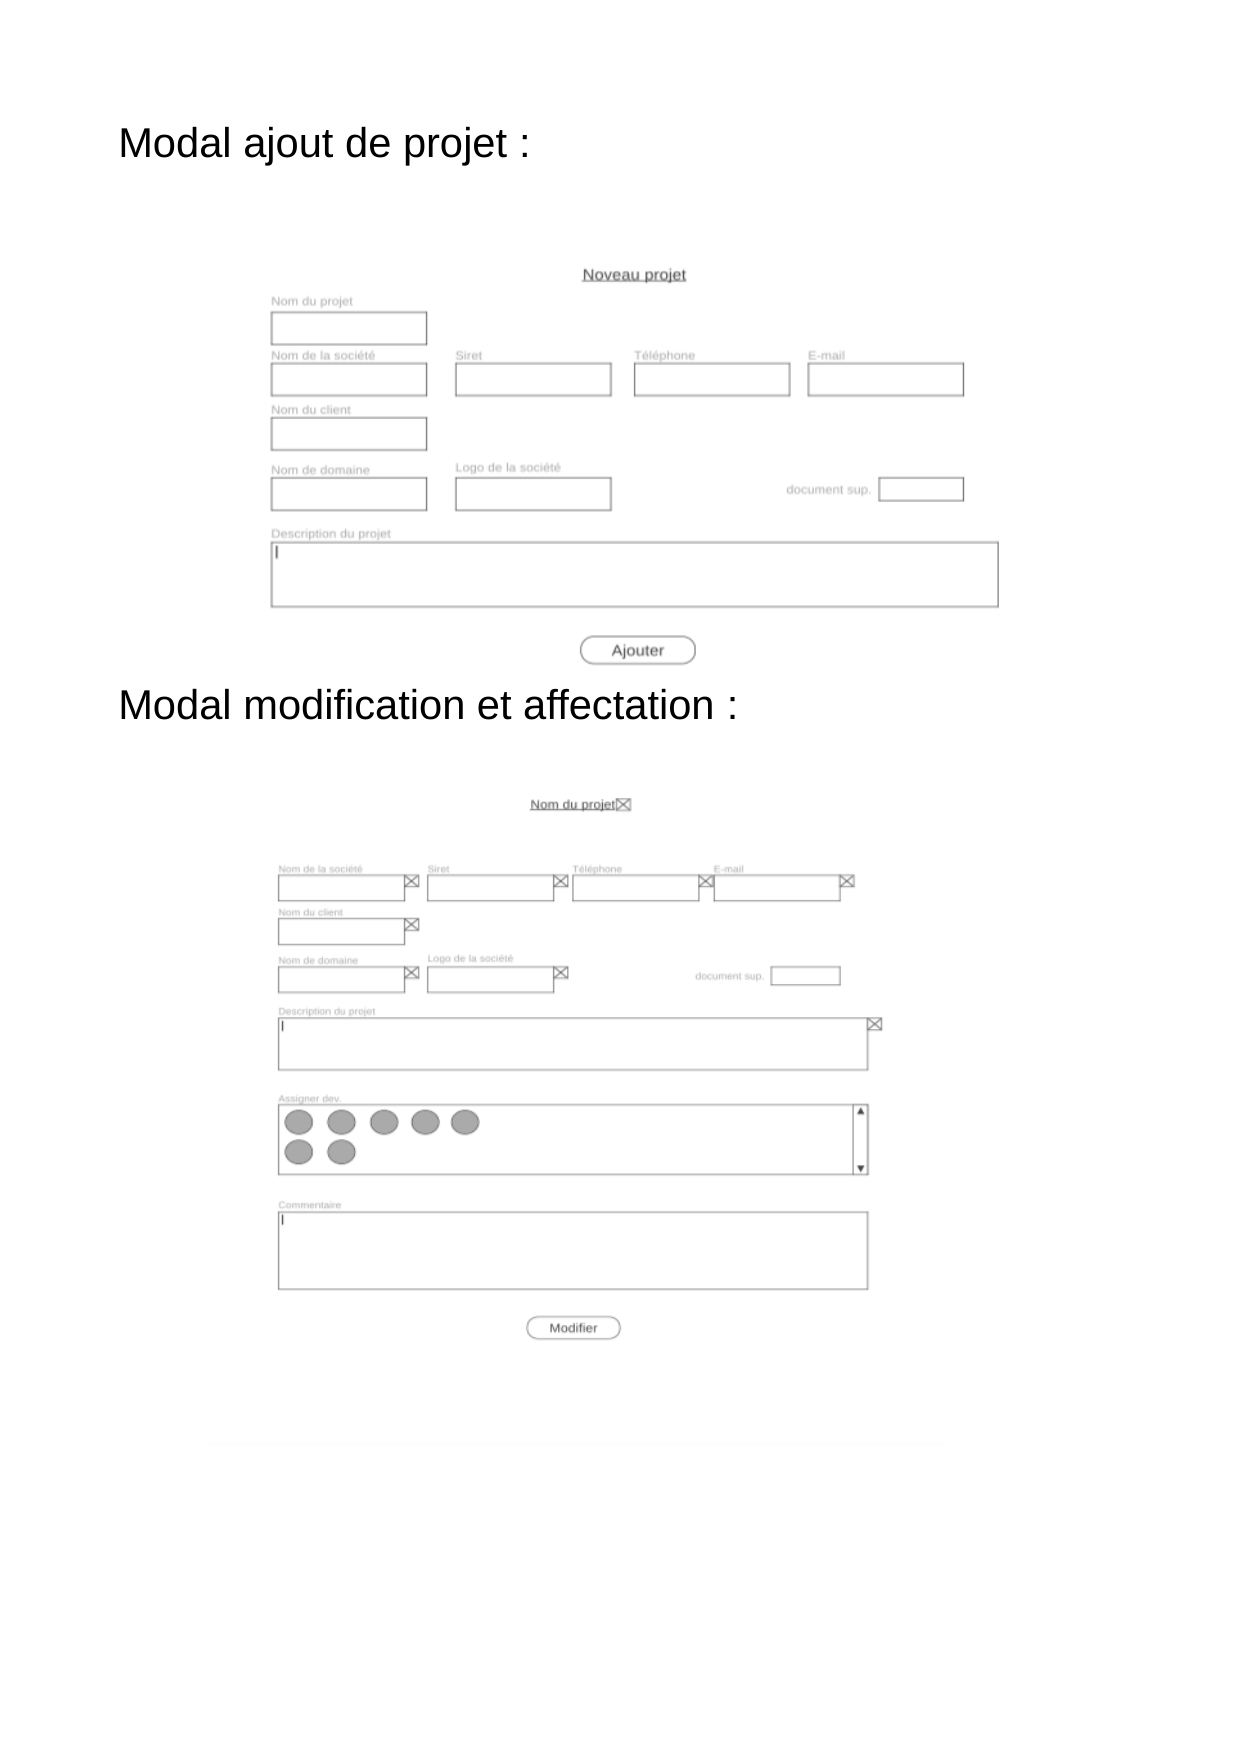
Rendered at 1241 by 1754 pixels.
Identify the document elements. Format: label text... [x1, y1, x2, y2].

picture [182, 259, 1085, 681]
text Modal ajout de projet : [118, 118, 1122, 166]
picture [201, 771, 948, 1446]
text Modal modification et affectation : [118, 239, 1122, 728]
